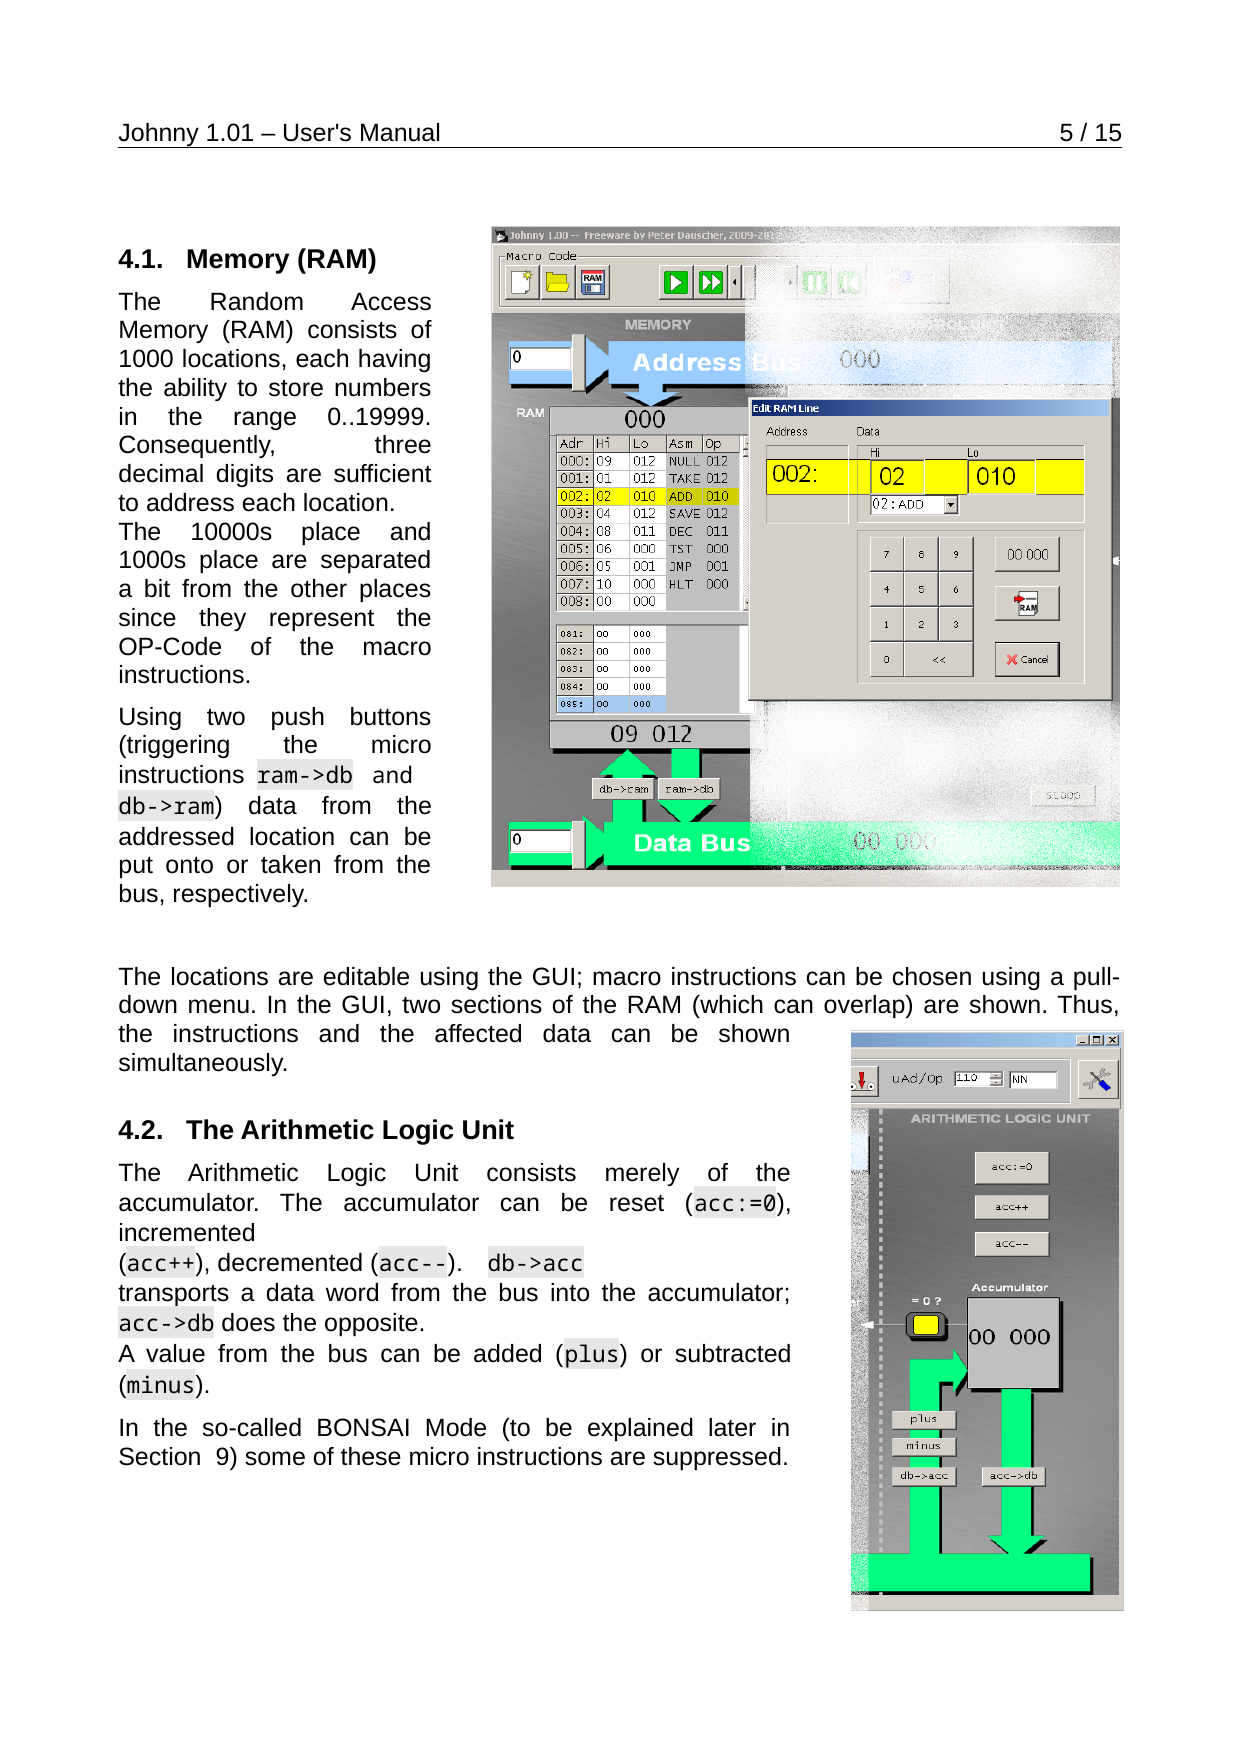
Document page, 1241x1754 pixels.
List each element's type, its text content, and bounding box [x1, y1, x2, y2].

text In the so-called BONSAI Mode (to be explained later in Section 9) some of these micro instructions are suppressed. [118, 1413, 851, 1470]
subtitle Memory (RAM) [118, 243, 491, 274]
text The Arithmetic Logic Unit consists merely of the accumulator. The accumulator can be reset (acc:=0), incremented (acc++), decremented (acc--). db->acc transports a data word from the bus into the accumulator; acc->db does the opposite. A value from the bus can be added (plus) or subtracted (minus). [118, 1158, 851, 1400]
text The locations are editable using the GUI; macro instructions can be chosen using a pull-down menu. In the GUI, two sections of the RAM (which can overlap) are shown. Thus, the instructions and the affected data can be shown simultaneously. [118, 961, 1122, 1076]
subtitle The Arithmetic Logic Unit [118, 1114, 851, 1145]
text The Random Access Memory (RAM) consists of 1000 locations, each having the ability to store numbers in the range 0..19999. Consequently, three decimal digits are sufficient to address each location. The 10000s place and 1000s place are separated a bit from the other places since they represent the OP-Code of the macro instructions. [118, 286, 491, 689]
picture [491, 226, 1120, 887]
text Using two push buttons (triggering the micro instructions ram->db and db->ram) data from the addressed location can be put onto or taken from the bus, respectively. [118, 701, 1122, 908]
picture [851, 1030, 1124, 1611]
